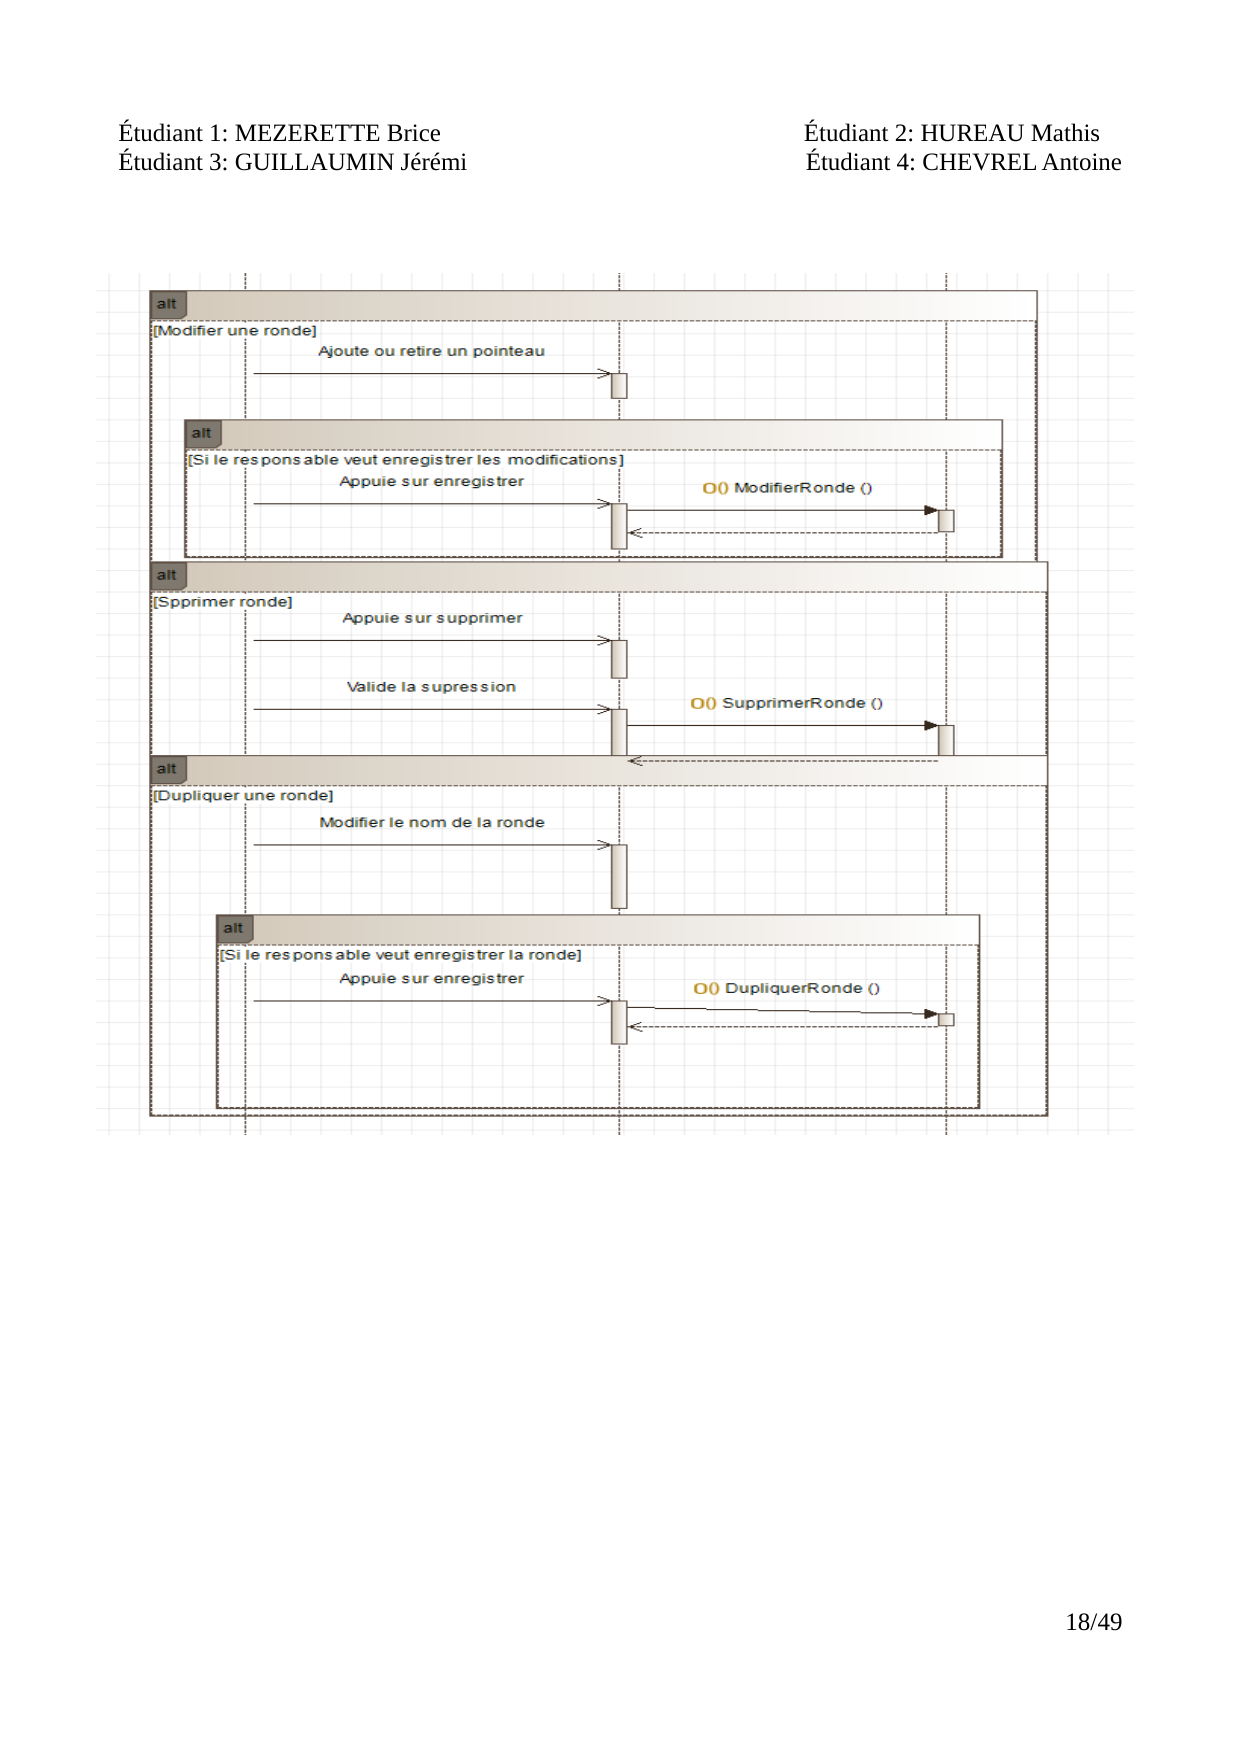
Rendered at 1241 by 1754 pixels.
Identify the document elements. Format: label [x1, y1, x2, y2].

picture [96, 273, 1135, 1135]
